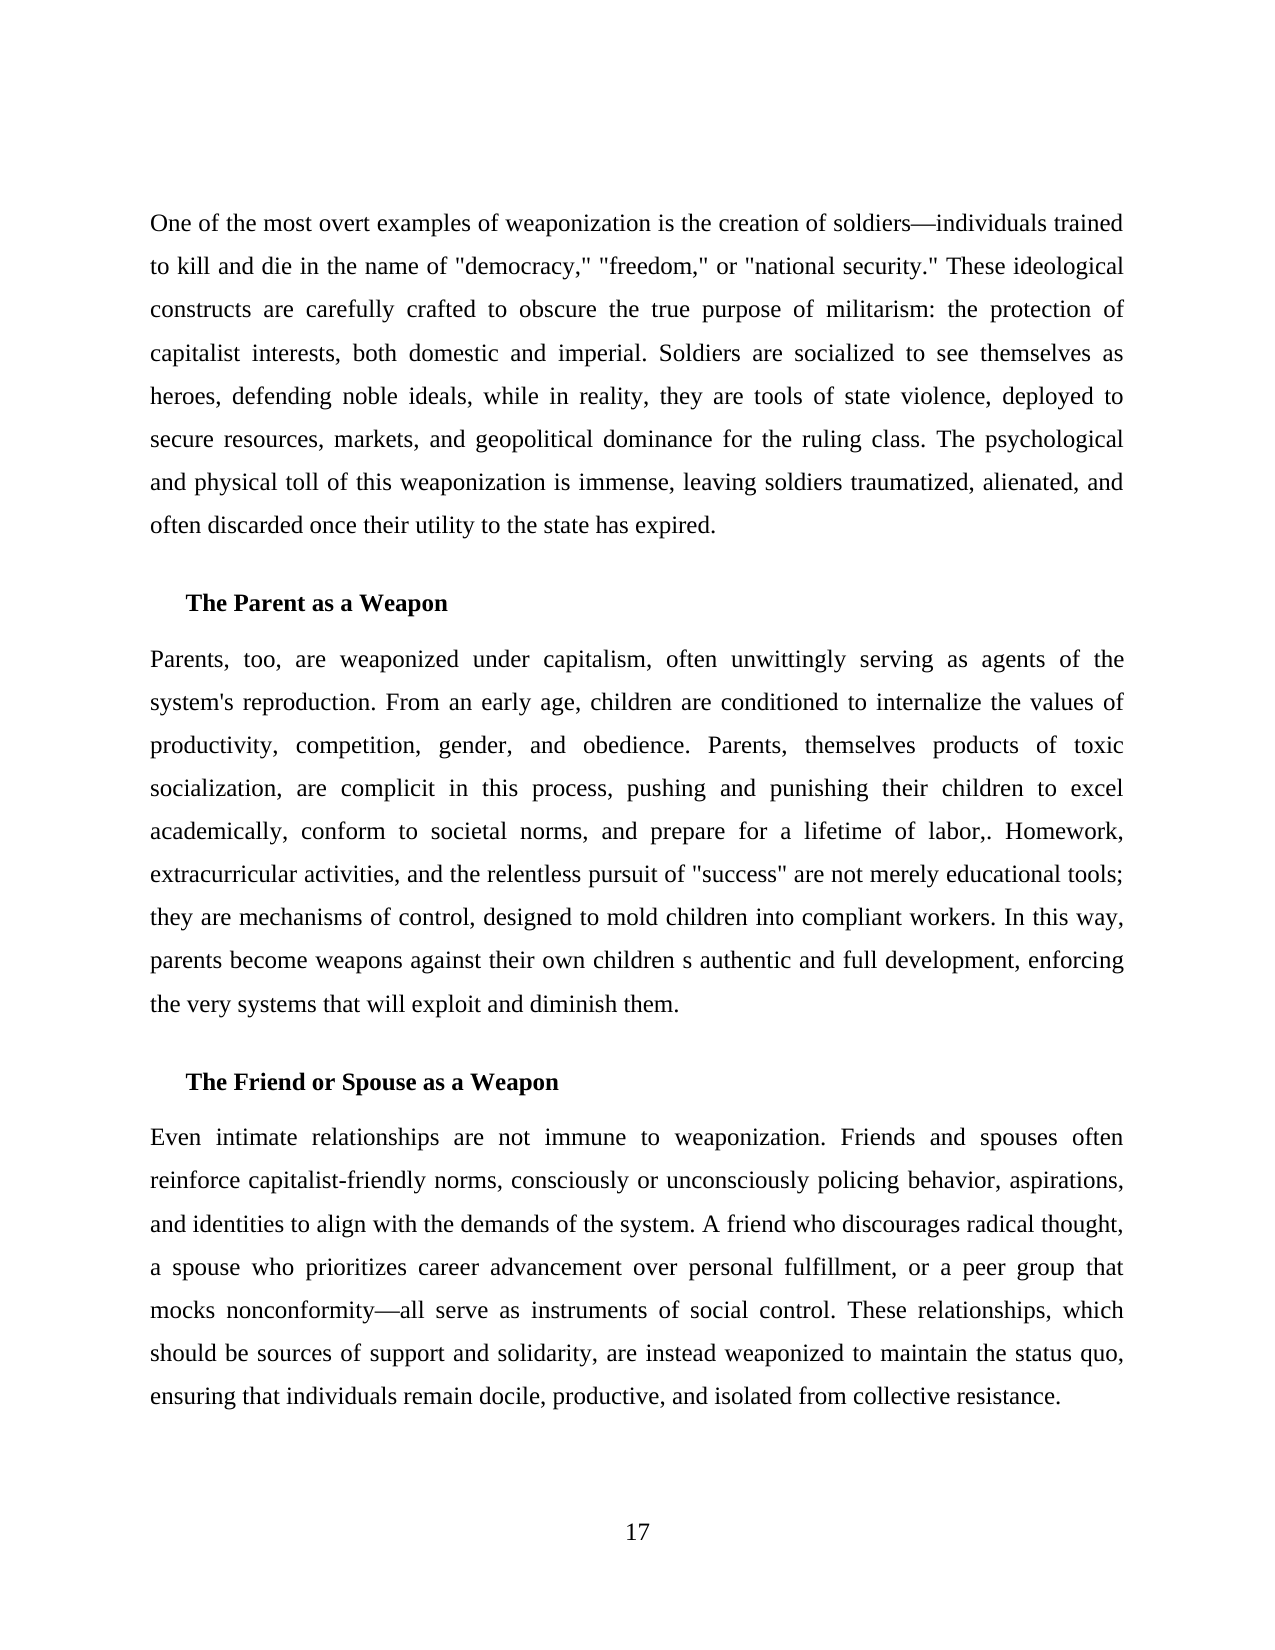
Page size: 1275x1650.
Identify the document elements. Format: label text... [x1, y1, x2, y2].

subtitle The Friend or Spouse as a Weapon [150, 1067, 1125, 1096]
text One of the most overt examples of weaponization is the creation of soldiers—individuals trained to kill and die in the name of "democracy," "freedom," or "national security." These ideological constructs are carefully crafted to obscure the true purpose of militarism: the protection of capitalist interests, both domestic and imperial. Soldiers are socialized to see themselves as heroes, defending noble ideals, while in reality, they are tools of state violence, deployed to secure resources, markets, and geopolitical dominance for the ruling class. The psychological and physical toll of this weaponization is immense, leaving soldiers traumatized, alienated, and often discarded once their utility to the state has expired. [150, 208, 1125, 539]
subtitle The Parent as a Weapon [150, 588, 1125, 617]
text Even intimate relationships are not immune to weaponization. Friends and spouses often reinforce capitalist-friendly norms, consciously or unconsciously policing behavior, aspirations, and identities to align with the demands of the system. A friend who discourages radical thought, a spouse who prioritizes career advancement over personal fulfillment, or a peer group that mocks nonconformity—all serve as instruments of social control. These relationships, which should be sources of support and solidarity, are instead weaponized to maintain the status quo, ensuring that individuals remain docile, productive, and isolated from collective resistance. [150, 1122, 1125, 1410]
text Parents, too, are weaponized under capitalism, often unwittingly serving as agents of the system's reproduction. From an early age, children are conditioned to internalize the values of productivity, competition, gender, and obedience. Parents, themselves products of toxic socialization, are complicit in this process, pushing and punishing their children to excel academically, conform to societal norms, and prepare for a lifetime of labor,. Homework, extracurricular activities, and the relentless pursuit of "success" are not merely educational tools; they are mechanisms of control, designed to mold children into compliant workers. In this way, parents become weapons against their own children s authentic and full development, enforcing the very systems that will exploit and diminish them. [150, 644, 1125, 1017]
